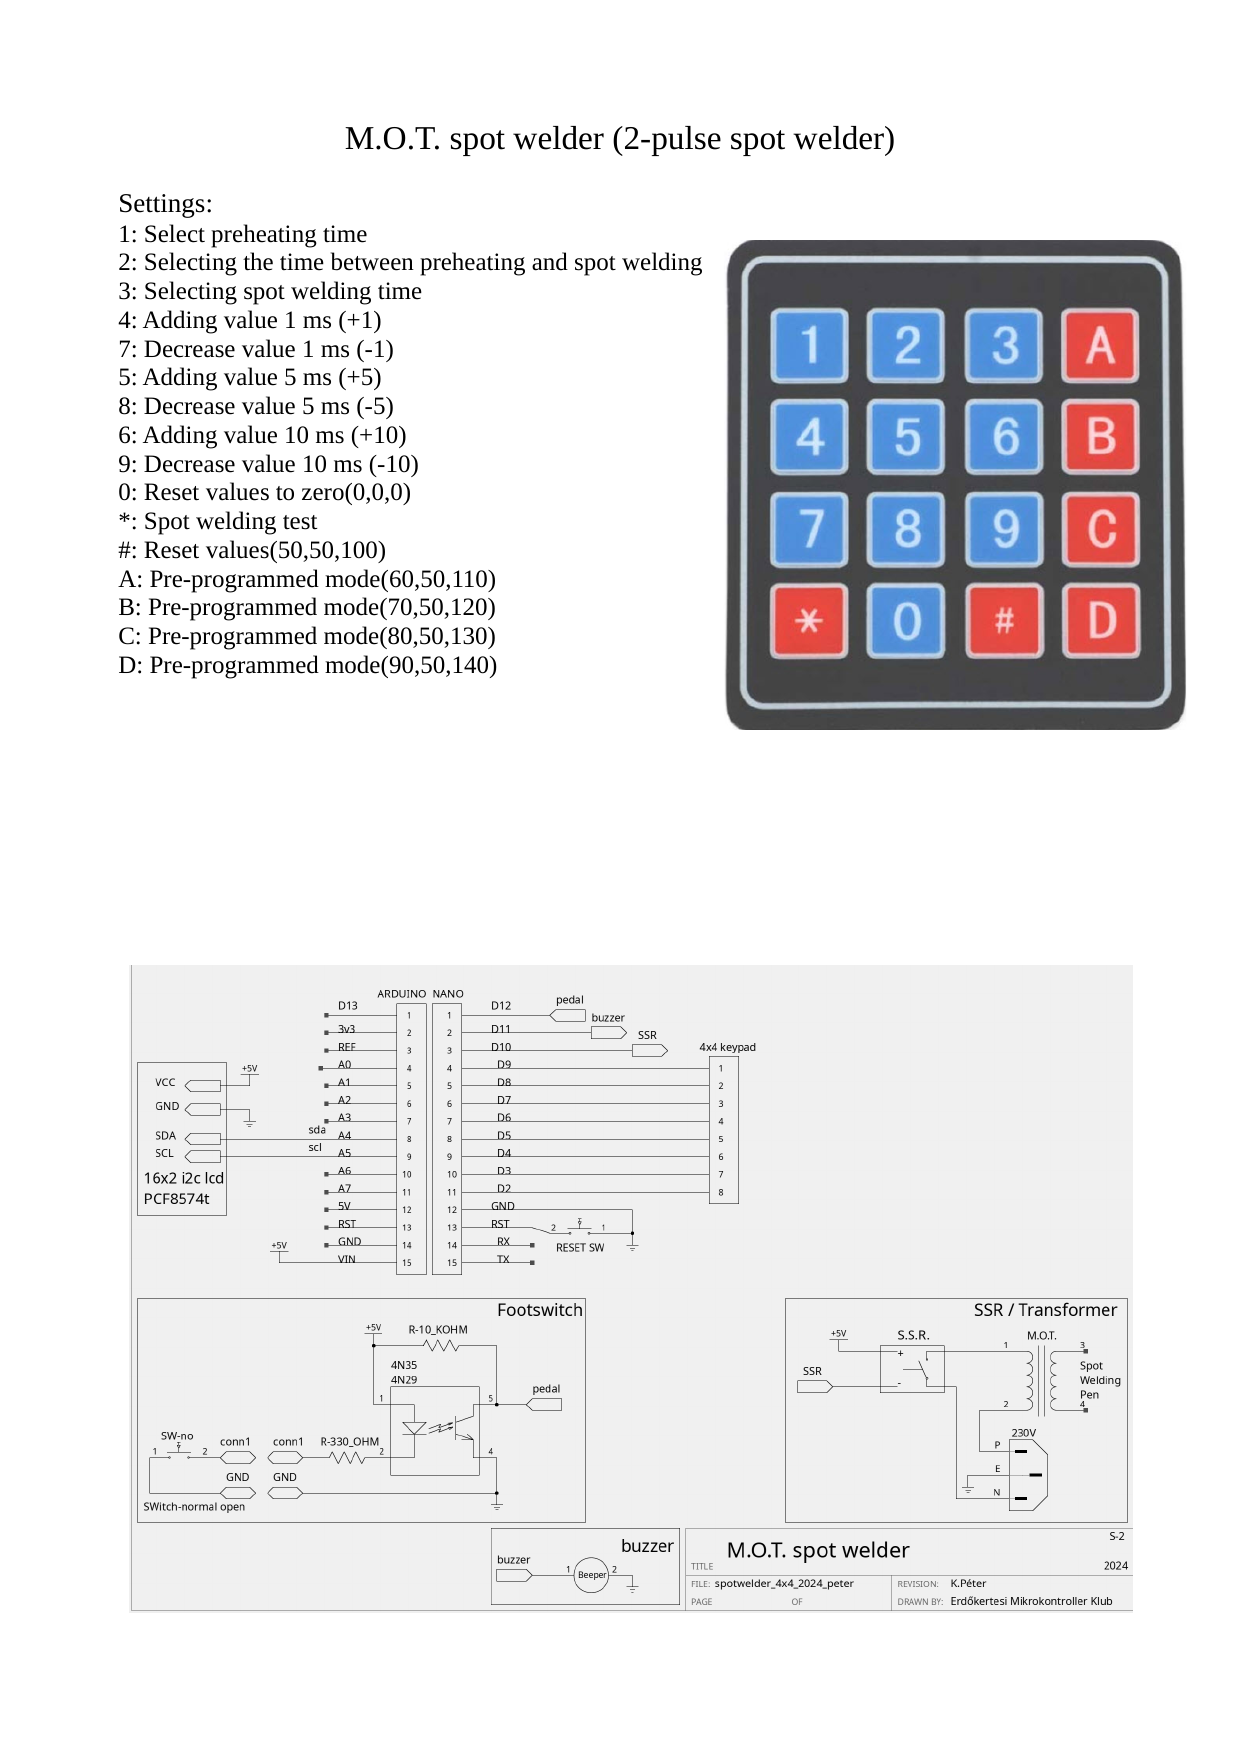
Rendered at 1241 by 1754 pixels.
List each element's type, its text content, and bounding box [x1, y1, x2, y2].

text #: Reset values(50,50,100) [118, 535, 723, 564]
text C: Pre-programmed mode(80,50,130) [118, 621, 723, 650]
picture [129, 965, 1133, 1613]
text 6: Adding value 10 ms (+10) [118, 420, 723, 449]
text *: Spot welding test [118, 506, 723, 535]
text M.O.T. spot welder (2-pulse spot welder) [118, 118, 1122, 156]
text 5: Adding value 5 ms (+5) [118, 362, 723, 391]
text Settings: [118, 188, 1122, 219]
text B: Pre-programmed mode(70,50,120) [118, 592, 723, 621]
text 3: Selecting spot welding time [118, 276, 723, 305]
text D: Pre-programmed mode(90,50,140) [118, 650, 723, 679]
text 8: Decrease value 5 ms (-5) [118, 391, 723, 420]
text 2: Selecting the time between preheating and spot welding [118, 247, 723, 276]
text 1: Select preheating time [118, 219, 1122, 247]
text 0: Reset values to zero(0,0,0) [118, 477, 723, 506]
picture [723, 240, 1187, 730]
text 4: Adding value 1 ms (+1) [118, 305, 723, 334]
text 9: Decrease value 10 ms (-10) [118, 449, 723, 477]
text 7: Decrease value 1 ms (-1) [118, 334, 723, 362]
text A: Pre-programmed mode(60,50,110) [118, 564, 723, 592]
